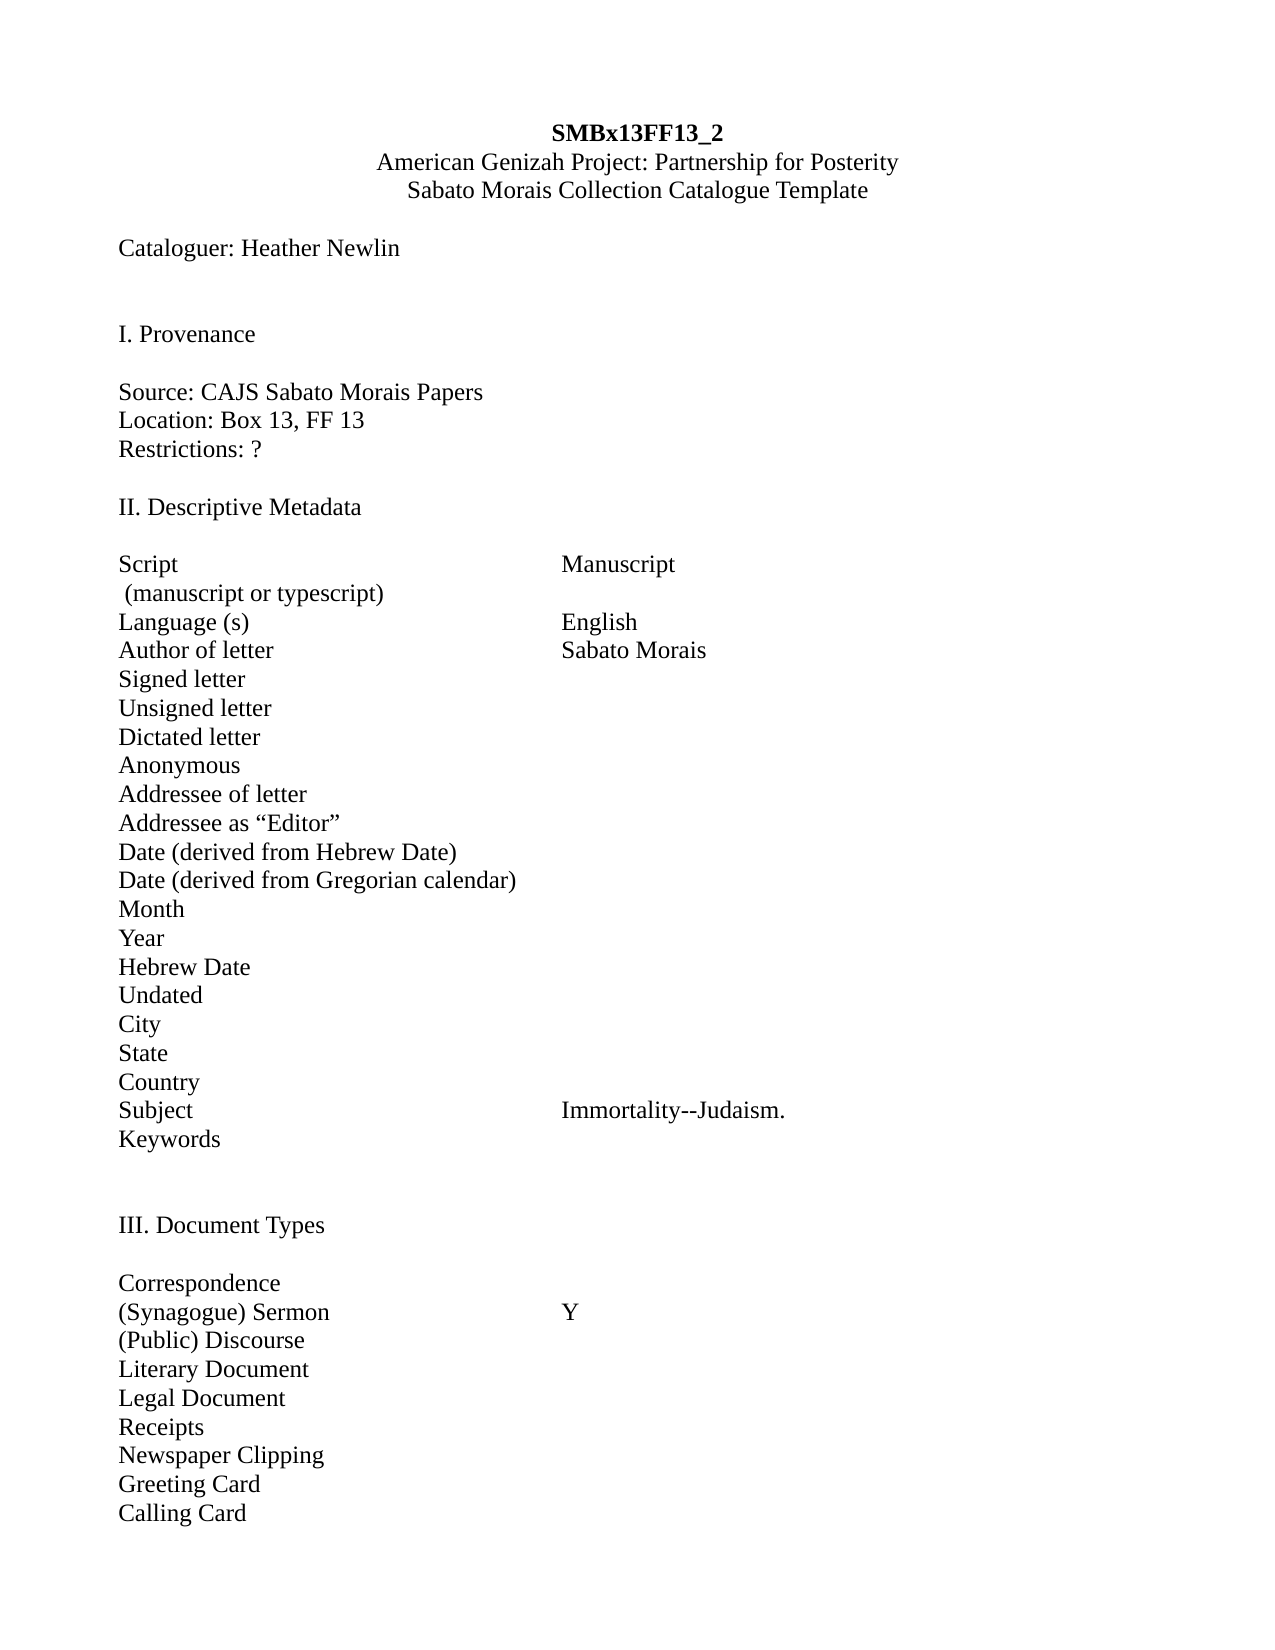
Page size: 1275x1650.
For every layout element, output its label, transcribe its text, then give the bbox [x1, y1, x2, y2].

text Anonymous [118, 751, 1157, 779]
text Country [118, 1067, 1157, 1096]
text Receipts [118, 1412, 1157, 1441]
text Literary Document [118, 1354, 1157, 1383]
text Sabato Morais Collection Catalogue Template [118, 176, 1157, 204]
text III. Document Types [118, 1211, 1157, 1239]
text City [118, 1009, 1157, 1038]
text Dictated letter [118, 722, 1157, 751]
text State [118, 1038, 1157, 1067]
text Unsigned letter [118, 693, 1157, 722]
text Calling Card [118, 1498, 1157, 1527]
text (Synagogue) Sermon Y [118, 1297, 1157, 1326]
text Date (derived from Hebrew Date) [118, 837, 1157, 866]
text Greeting Card [118, 1469, 1157, 1498]
text Signed letter [118, 664, 1157, 693]
text SMBx13FF13_2 [118, 118, 1157, 147]
text Legal Document [118, 1383, 1157, 1412]
text Location: Box 13, FF 13 [118, 406, 1157, 434]
text Keywords [118, 1124, 1157, 1153]
text Cataloguer: Heather Newlin [118, 233, 1157, 262]
text American Genizah Project: Partnership for Posterity [118, 147, 1157, 176]
text Date (derived from Gregorian calendar) [118, 866, 1157, 894]
text Newspaper Clipping [118, 1441, 1157, 1469]
text (Public) Discourse [118, 1326, 1157, 1354]
text Hebrew Date [118, 952, 1157, 981]
text Script Manuscript [118, 549, 1157, 578]
text Year [118, 923, 1157, 952]
text Undated [118, 981, 1157, 1009]
text Subject Immortality--Judaism. [118, 1096, 1157, 1124]
text (manuscript or typescript) [118, 578, 1157, 607]
text II. Descriptive Metadata [118, 492, 1157, 521]
text Source: CAJS Sabato Morais Papers [118, 377, 1157, 406]
text I. Provenance [118, 319, 1157, 348]
text Addressee of letter [118, 779, 1157, 808]
text Correspondence [118, 1268, 1157, 1297]
text Author of letter Sabato Morais [118, 636, 1157, 664]
text Language (s) English [118, 607, 1157, 636]
text Month [118, 894, 1157, 923]
text Restrictions: ? [118, 434, 1157, 463]
text Addressee as “Editor” [118, 808, 1157, 837]
